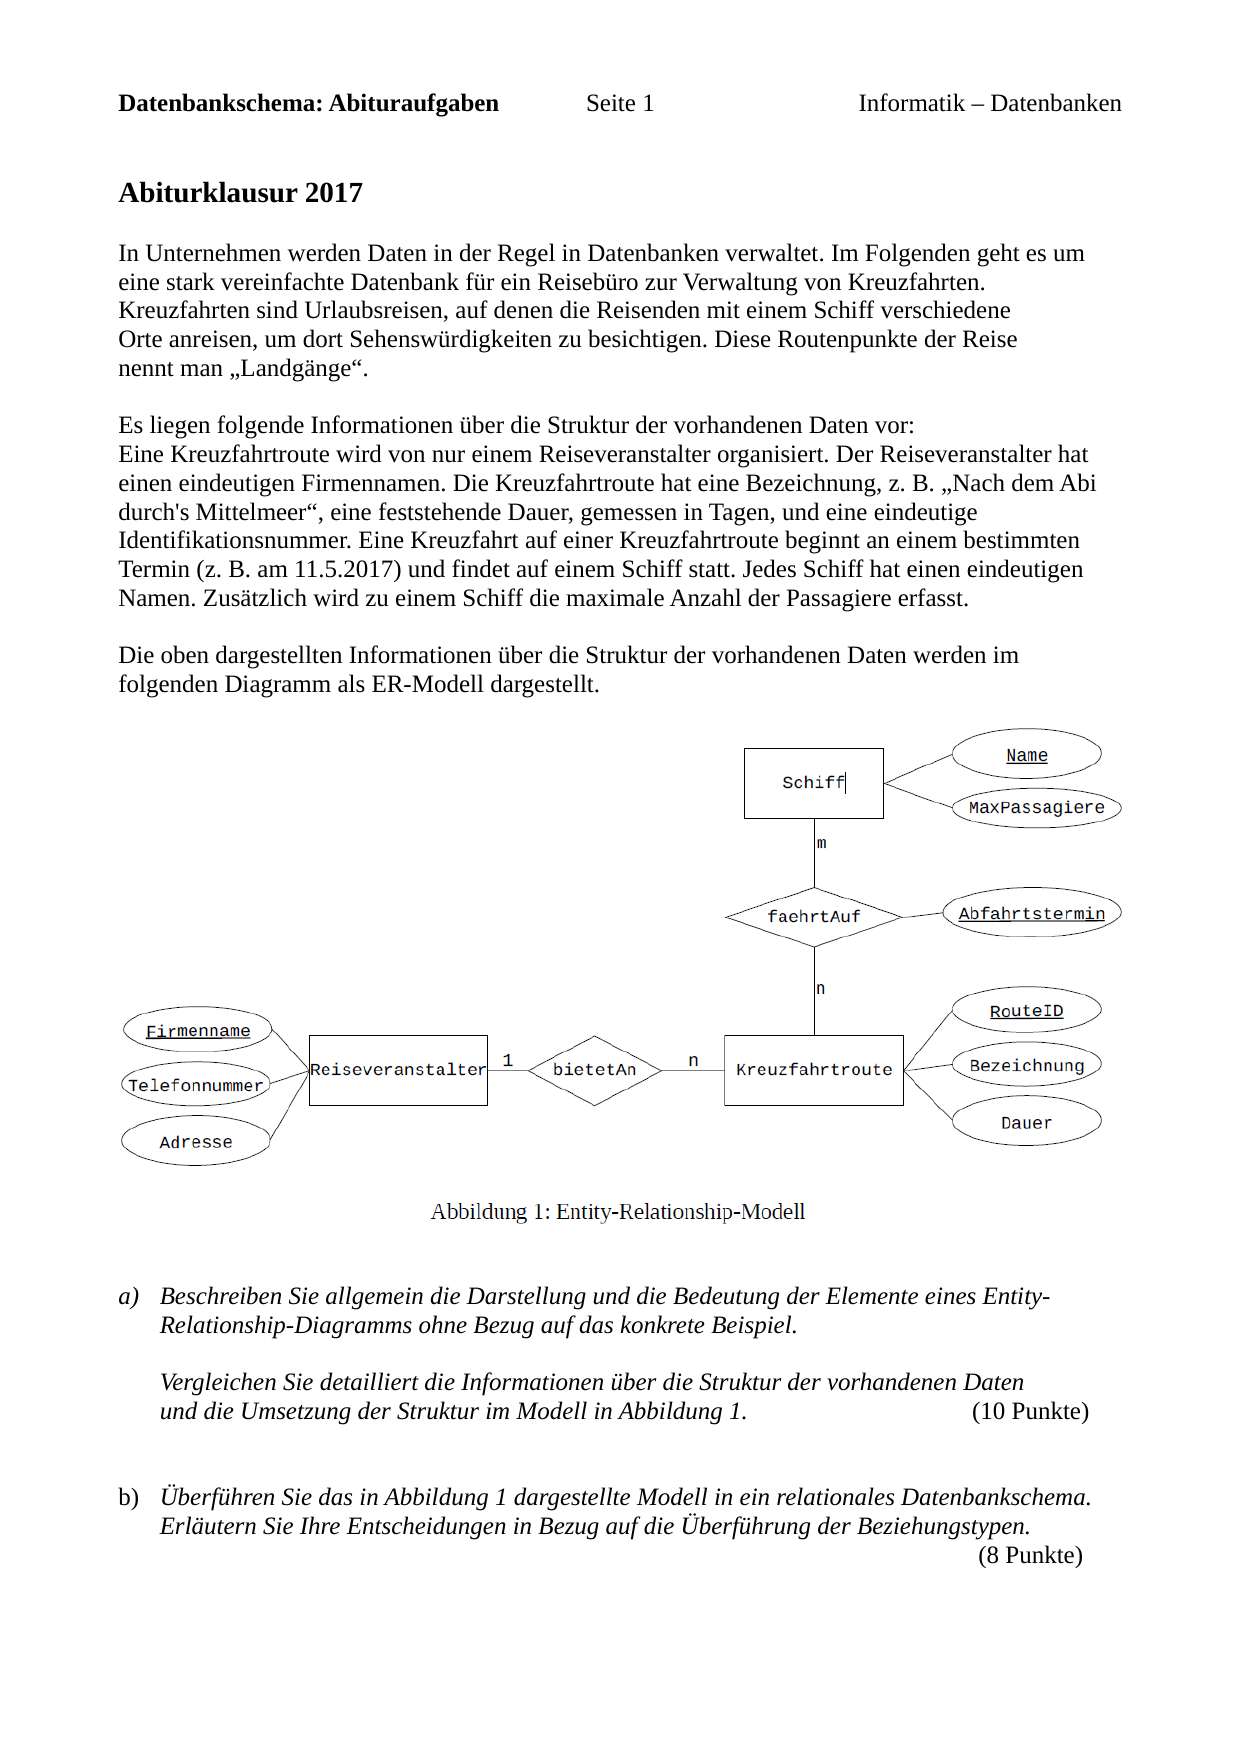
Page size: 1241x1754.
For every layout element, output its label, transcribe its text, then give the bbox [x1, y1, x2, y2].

text Abiturklausur 2017 [118, 176, 1122, 209]
list Beschreiben Sie allgemein die Darstellung und die Bedeutung der Elemente eines Entity-Relationship-Diagramms ohne Bezug auf das konkrete Beispiel. [118, 1281, 1122, 1339]
text Orte anreisen, um dort Sehenswürdigkeiten zu besichtigen. Diese Routenpunkte der Reise [118, 324, 1122, 353]
list Überführen Sie das in Abbildung 1 dargestellte Modell in ein relationales Datenbankschema. Erläutern Sie Ihre Entscheidungen in Bezug auf die Überführung der Beziehungstypen. (8 Punkte) [118, 1482, 1122, 1569]
text Es liegen folgende Informationen über die Struktur der vorhandenen Daten vor: [118, 410, 1122, 439]
text Die oben dargestellten Informationen über die Struktur der vorhandenen Daten werden im folgenden Diagramm als ER-Modell dargestellt. [118, 640, 1122, 698]
picture [118, 726, 1123, 1224]
text Eine Kreuzfahrtroute wird von nur einem Reiseveranstalter organisiert. Der Reiseveranstalter hat einen eindeutigen Firmennamen. Die Kreuzfahrtroute hat eine Bezeichnung, z. B. „Nach dem Abi durch's Mittelmeer“, eine feststehende Dauer, gemessen in Tagen, und eine eindeutige Identifikationsnummer. Eine Kreuzfahrt auf einer Kreuzfahrtroute beginnt an einem bestimmten [118, 439, 1122, 554]
list und die Umsetzung der Struktur im Modell in Abbildung 1. (10 Punkte) [118, 1396, 1122, 1425]
text nennt man „Landgänge“. [118, 353, 1122, 382]
text In Unternehmen werden Daten in der Regel in Datenbanken verwaltet. Im Folgenden geht es um eine stark vereinfachte Datenbank für ein Reisebüro zur Verwaltung von Kreuzfahrten. [118, 238, 1122, 295]
text Termin (z. B. am 11.5.2017) und findet auf einem Schiff statt. Jedes Schiff hat einen eindeutigen Namen. Zusätzlich wird zu einem Schiff die maximale Anzahl der Passagiere erfasst. [118, 554, 1122, 612]
text Kreuzfahrten sind Urlaubsreisen, auf denen die Reisenden mit einem Schiff verschiedene [118, 295, 1122, 324]
list Vergleichen Sie detailliert die Informationen über die Struktur der vorhandenen Daten [118, 1339, 1122, 1396]
